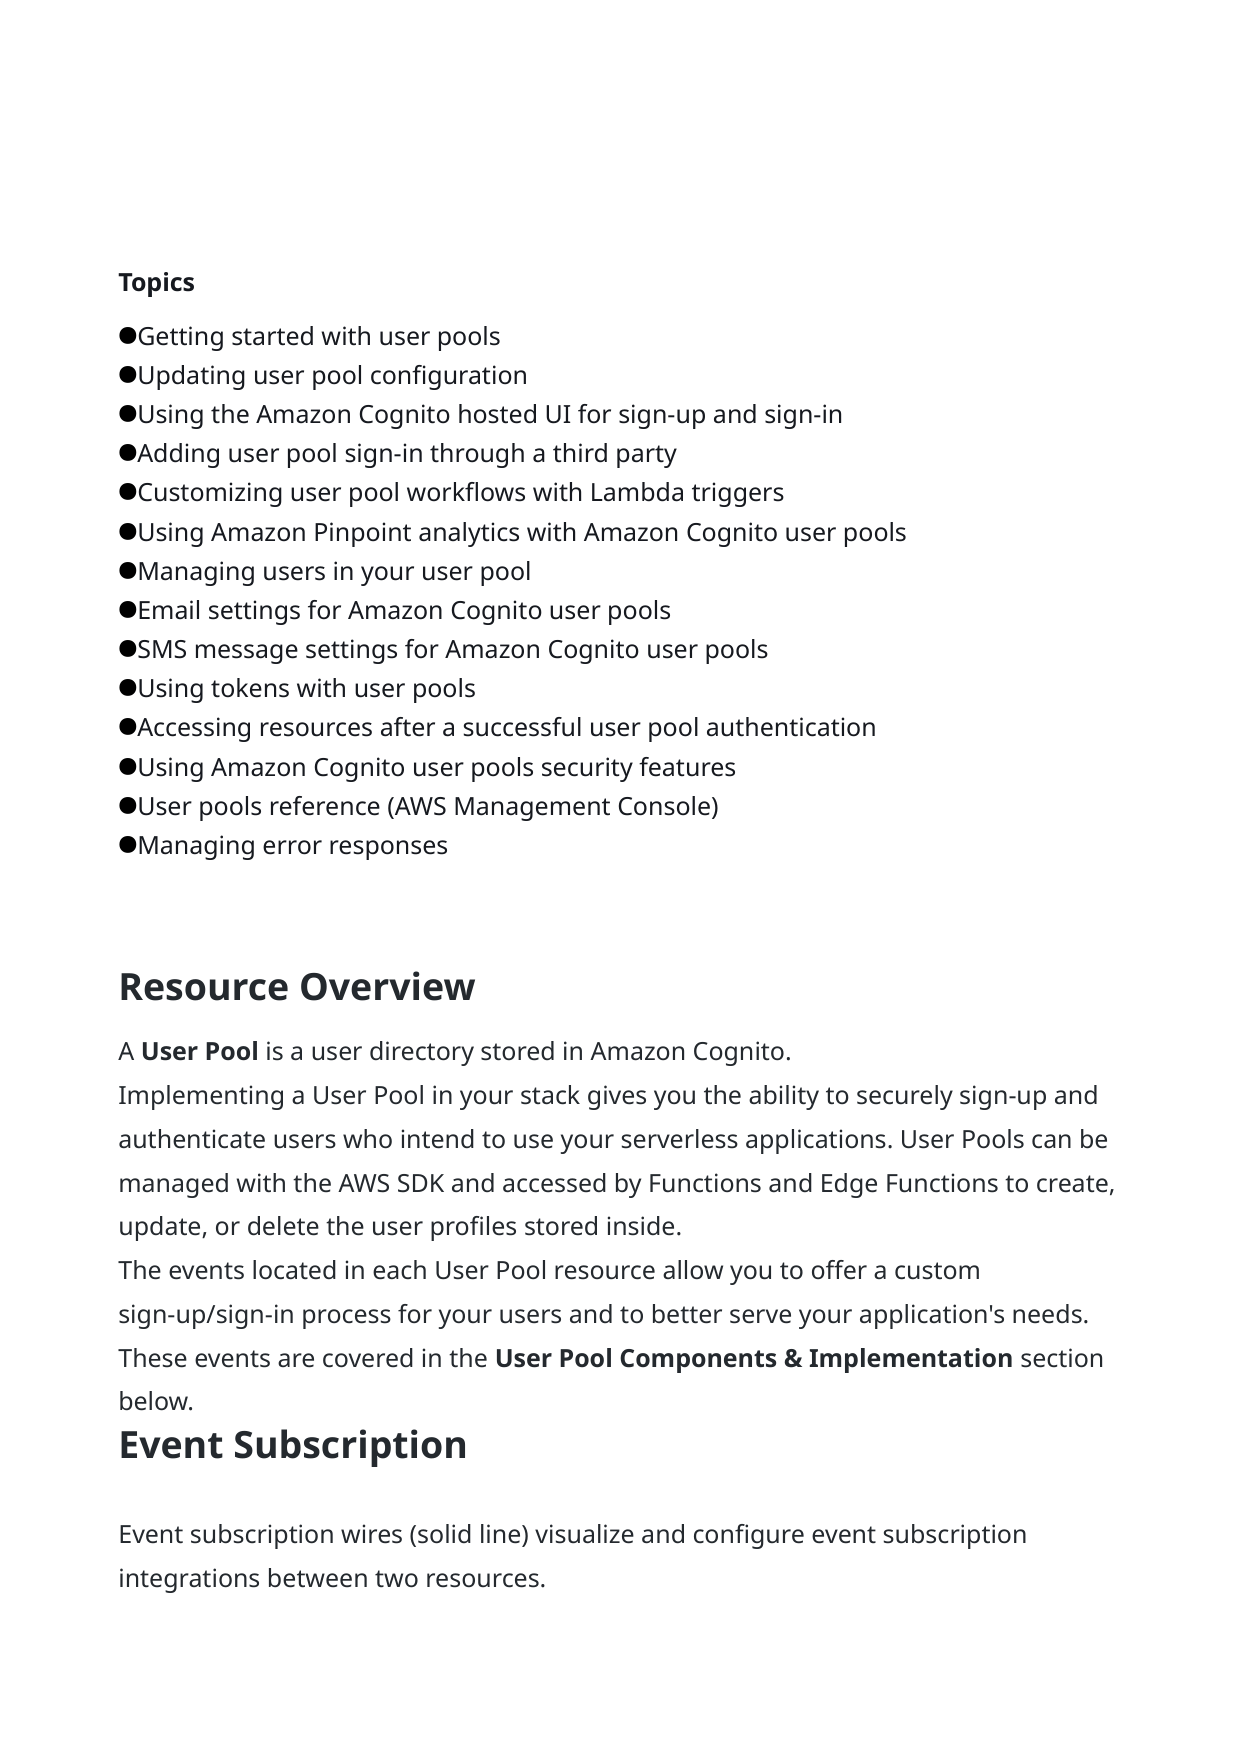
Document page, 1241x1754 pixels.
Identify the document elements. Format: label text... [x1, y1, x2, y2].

list Adding user pool sign-in through a third party [118, 436, 1122, 470]
subtitle Resource Overview [118, 961, 1122, 1012]
text A User Pool is a user directory stored in Amazon Cognito. [118, 1024, 1122, 1068]
list Email settings for Amazon Cognito user pools [118, 592, 1122, 627]
text Event subscription wires (solid line) visualize and configure event subscription integrations between two resources. [118, 1507, 1122, 1594]
list Managing users in your user pool [118, 553, 1122, 587]
list Accessing resources after a successful user pool authentication [118, 710, 1122, 744]
list Using tokens with user pools [118, 671, 1122, 705]
text Topics [118, 264, 1122, 299]
list User pools reference (AWS Management Console) [118, 788, 1122, 822]
list SMS message settings for Amazon Cognito user pools [118, 632, 1122, 666]
text Implementing a User Pool in your stack gives you the ability to securely sign-up and authenticate users who intend to use your serverless applications. User Pools can be managed with the AWS SDK and accessed by Functions and Edge Functions to create, update, or delete the user profiles stored inside. [118, 1068, 1122, 1243]
list Using Amazon Pinpoint analytics with Amazon Cognito user pools [118, 514, 1122, 548]
list Managing error responses [118, 827, 1122, 862]
list Customizing user pool workflows with Lambda triggers [118, 475, 1122, 509]
list Using the Amazon Cognito hosted UI for sign-up and sign-in [118, 397, 1122, 431]
list Updating user pool configuration [118, 357, 1122, 392]
text The events located in each User Pool resource allow you to offer a custom sign-up/sign-in process for your users and to better serve your application's needs. These events are covered in the User Pool Components & Implementation section below. [118, 1243, 1122, 1418]
list Getting started with user pools [118, 318, 1122, 352]
list Using Amazon Cognito user pools security features [118, 749, 1122, 783]
subtitle Event Subscription [118, 1418, 1122, 1469]
